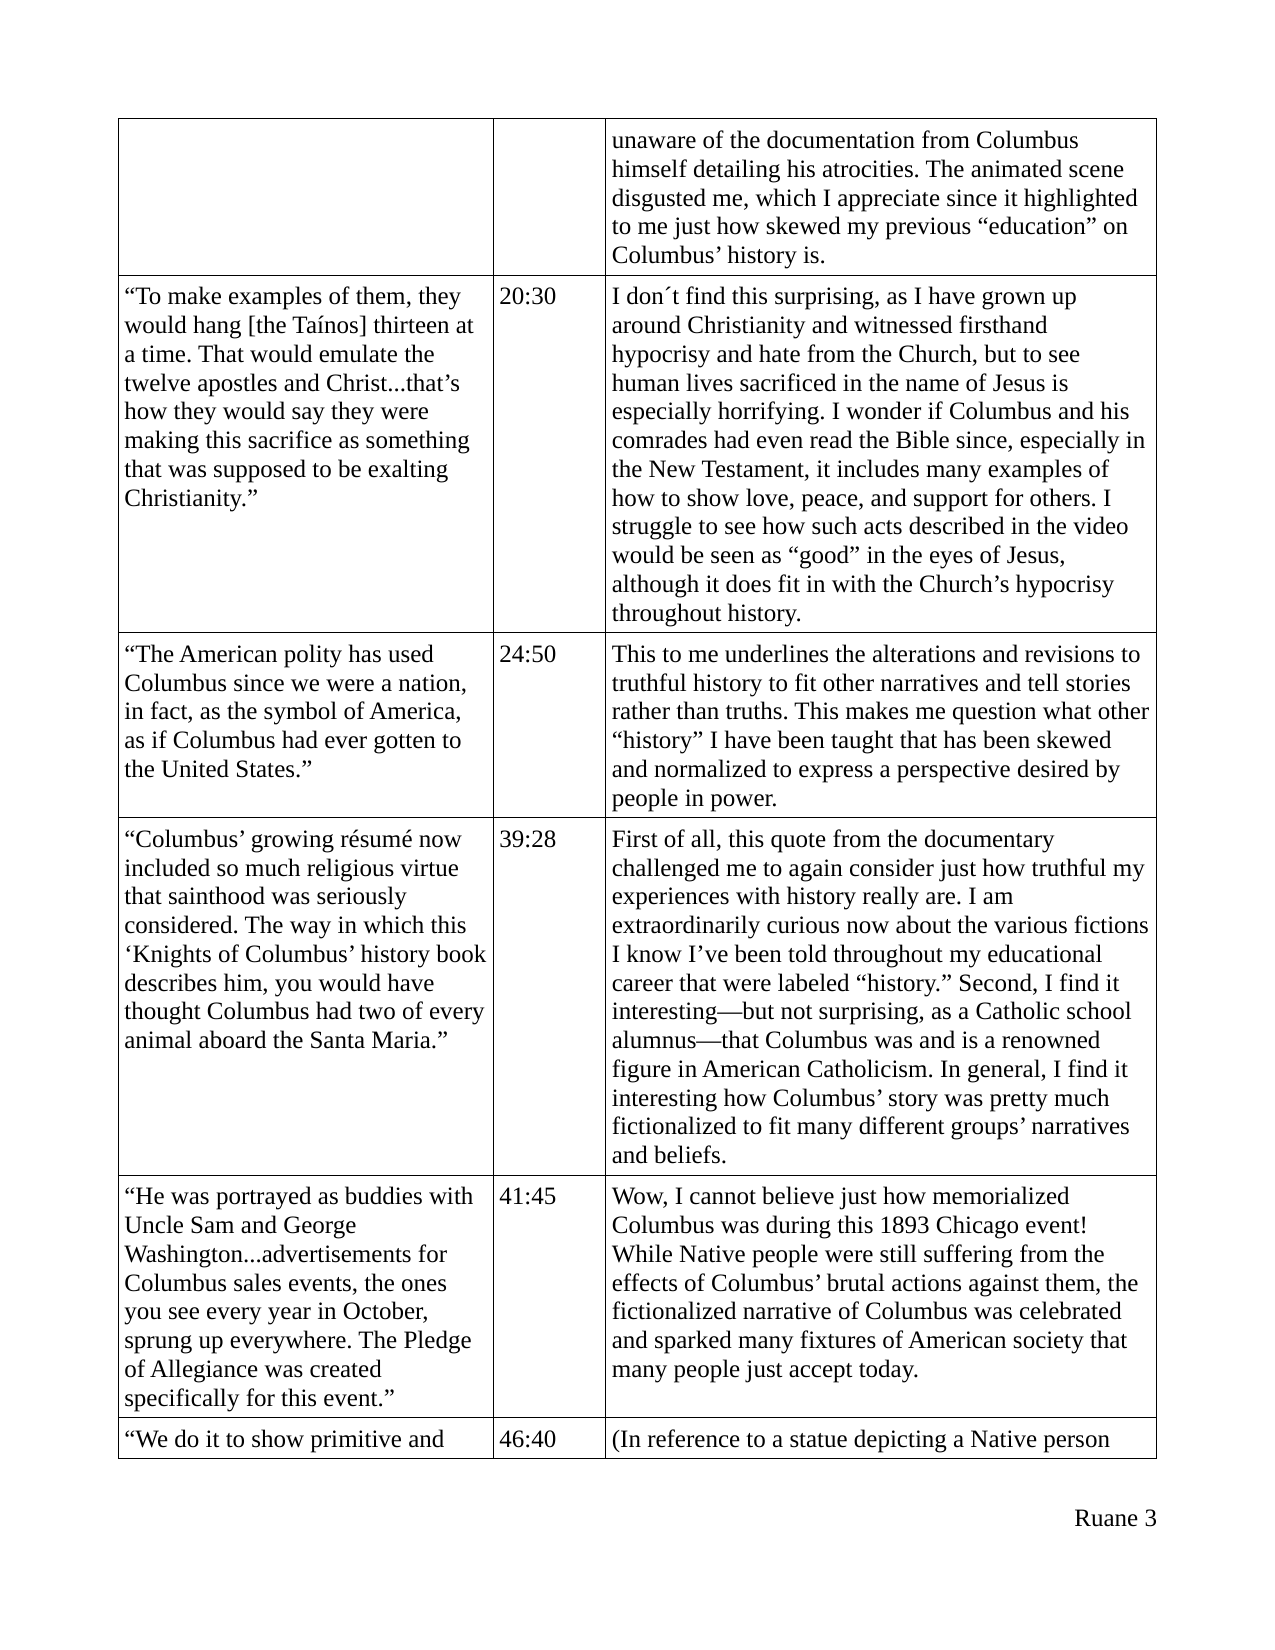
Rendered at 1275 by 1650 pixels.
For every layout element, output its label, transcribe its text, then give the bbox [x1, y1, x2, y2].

table_cell Wow, I cannot believe just how memorialized Columbus was during this 1893 Chicago event! While Native people were still suffering from the effects of Columbus’ brutal actions against them, the fictionalized narrative of Columbus was celebrated and sparked many fixtures of American society that many people just accept today. [606, 1176, 1156, 1417]
table_cell [494, 119, 605, 274]
table_cell “He was portrayed as buddies with Uncle Sam and George Washington...advertisements for Columbus sales events, the ones you see every year in October, sprung up everywhere. The Pledge of Allegiance was created specifically for this event.” [119, 1176, 493, 1417]
table_cell “The American polity has used Columbus since we were a nation, in fact, as the symbol of America, as if Columbus had ever gotten to the United States.” [119, 633, 493, 817]
table_cell This to me underlines the alterations and revisions to truthful history to fit other narratives and tell stories rather than truths. This makes me question what other “history” I have been taught that has been skewed and normalized to express a perspective desired by people in power. [606, 633, 1156, 817]
table_cell 46:40 [494, 1418, 605, 1458]
table_cell (In reference to a statue depicting a Native person [606, 1418, 1156, 1458]
table_cell unaware of the documentation from Columbus himself detailing his atrocities. The animated scene disgusted me, which I appreciate since it highlighted to me just how skewed my previous “education” on Columbus’ history is. [606, 119, 1156, 274]
table_cell [119, 119, 493, 274]
table_cell “Columbus’ growing résumé now included so much religious virtue that sainthood was seriously considered. The way in which this ‘Knights of Columbus’ history book describes him, you would have thought Columbus had two of every animal aboard the Santa Maria.” [119, 818, 493, 1174]
table_cell I don´t find this surprising, as I have grown up around Christianity and witnessed firsthand hypocrisy and hate from the Church, but to see human lives sacrificed in the name of Jesus is especially horrifying. I wonder if Columbus and his comrades had even read the Bible since, especially in the New Testament, it includes many examples of how to show love, peace, and support for others. I struggle to see how such acts described in the video would be seen as “good” in the eyes of Jesus, although it does fit in with the Church’s hypocrisy throughout history. [606, 276, 1156, 632]
table_cell First of all, this quote from the documentary challenged me to again consider just how truthful my experiences with history really are. I am extraordinarily curious now about the various fictions I know I’ve been told throughout my educational career that were labeled “history.” Second, I find it interesting—but not surprising, as a Catholic school alumnus—that Columbus was and is a renowned figure in American Catholicism. In general, I find it interesting how Columbus’ story was pretty much fictionalized to fit many different groups’ narratives and beliefs. [606, 818, 1156, 1174]
table_cell 41:45 [494, 1176, 605, 1417]
table_cell “We do it to show primitive and [119, 1418, 493, 1458]
table_cell 20:30 [494, 276, 605, 632]
table_cell 39:28 [494, 818, 605, 1174]
table_cell “To make examples of them, they would hang [the Taínos] thirteen at a time. That would emulate the twelve apostles and Christ...that’s how they would say they were making this sacrifice as something that was supposed to be exalting Christianity.” [119, 276, 493, 632]
table_cell 24:50 [494, 633, 605, 817]
